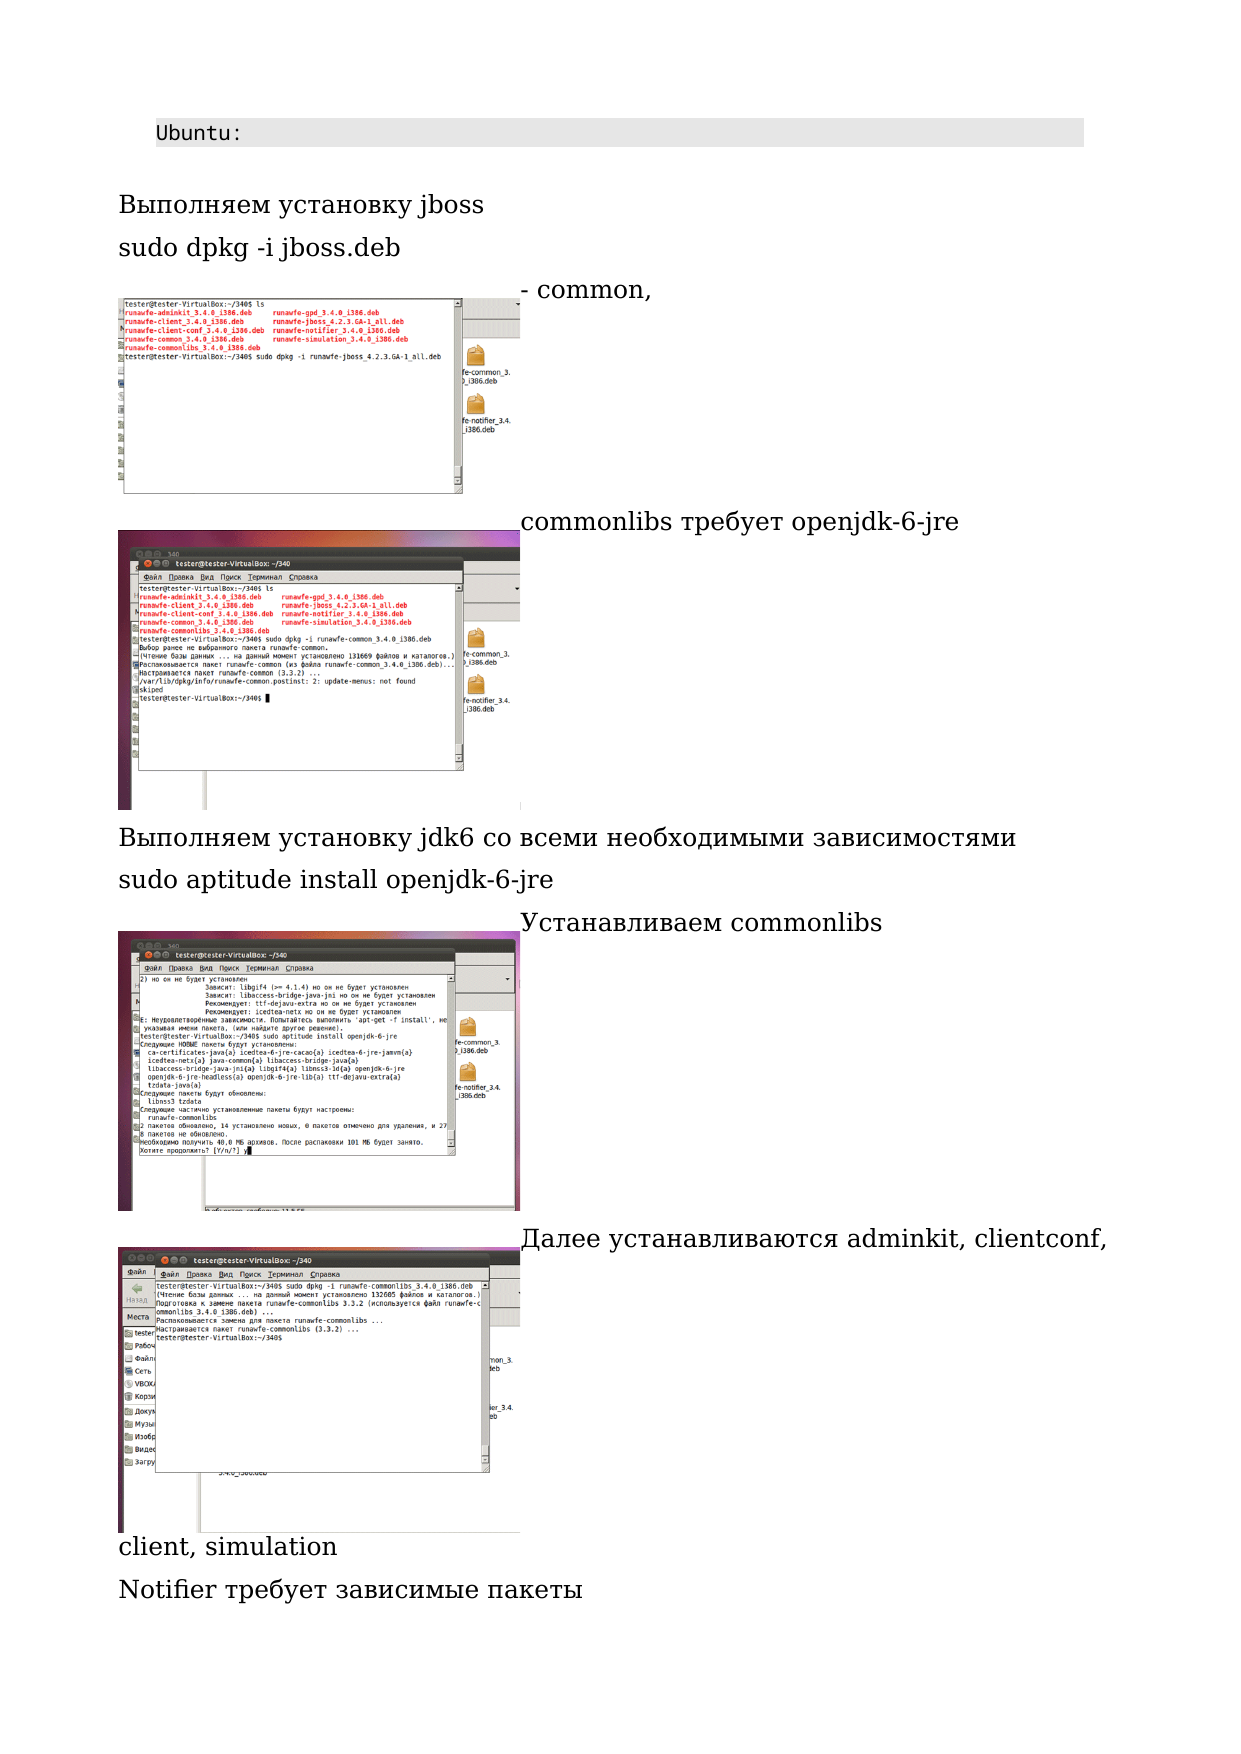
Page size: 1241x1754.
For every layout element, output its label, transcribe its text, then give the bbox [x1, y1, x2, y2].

text sudo aptitude install openjdk-6-jre [118, 866, 1122, 895]
text - common, [118, 276, 1122, 494]
text Выполняем установку jboss [118, 190, 1122, 219]
picture [118, 530, 521, 810]
text commonlibs требует openjdk-6-jre [118, 507, 1122, 809]
text Далее устанавливаются adminkit, clientconf, client, simulation [118, 1224, 1122, 1562]
text Устанавливаем commonlibs [118, 908, 1122, 1211]
text Notifier требует зависимые пакеты [118, 1575, 1122, 1604]
picture [118, 1247, 521, 1533]
text Ubuntu: [156, 118, 1084, 147]
picture [118, 298, 521, 494]
text Выполняем установку jdk6 со всеми необходимыми зависимостями [118, 823, 1122, 852]
text sudo dpkg -i jboss.deb [118, 233, 1122, 262]
picture [118, 931, 521, 1211]
